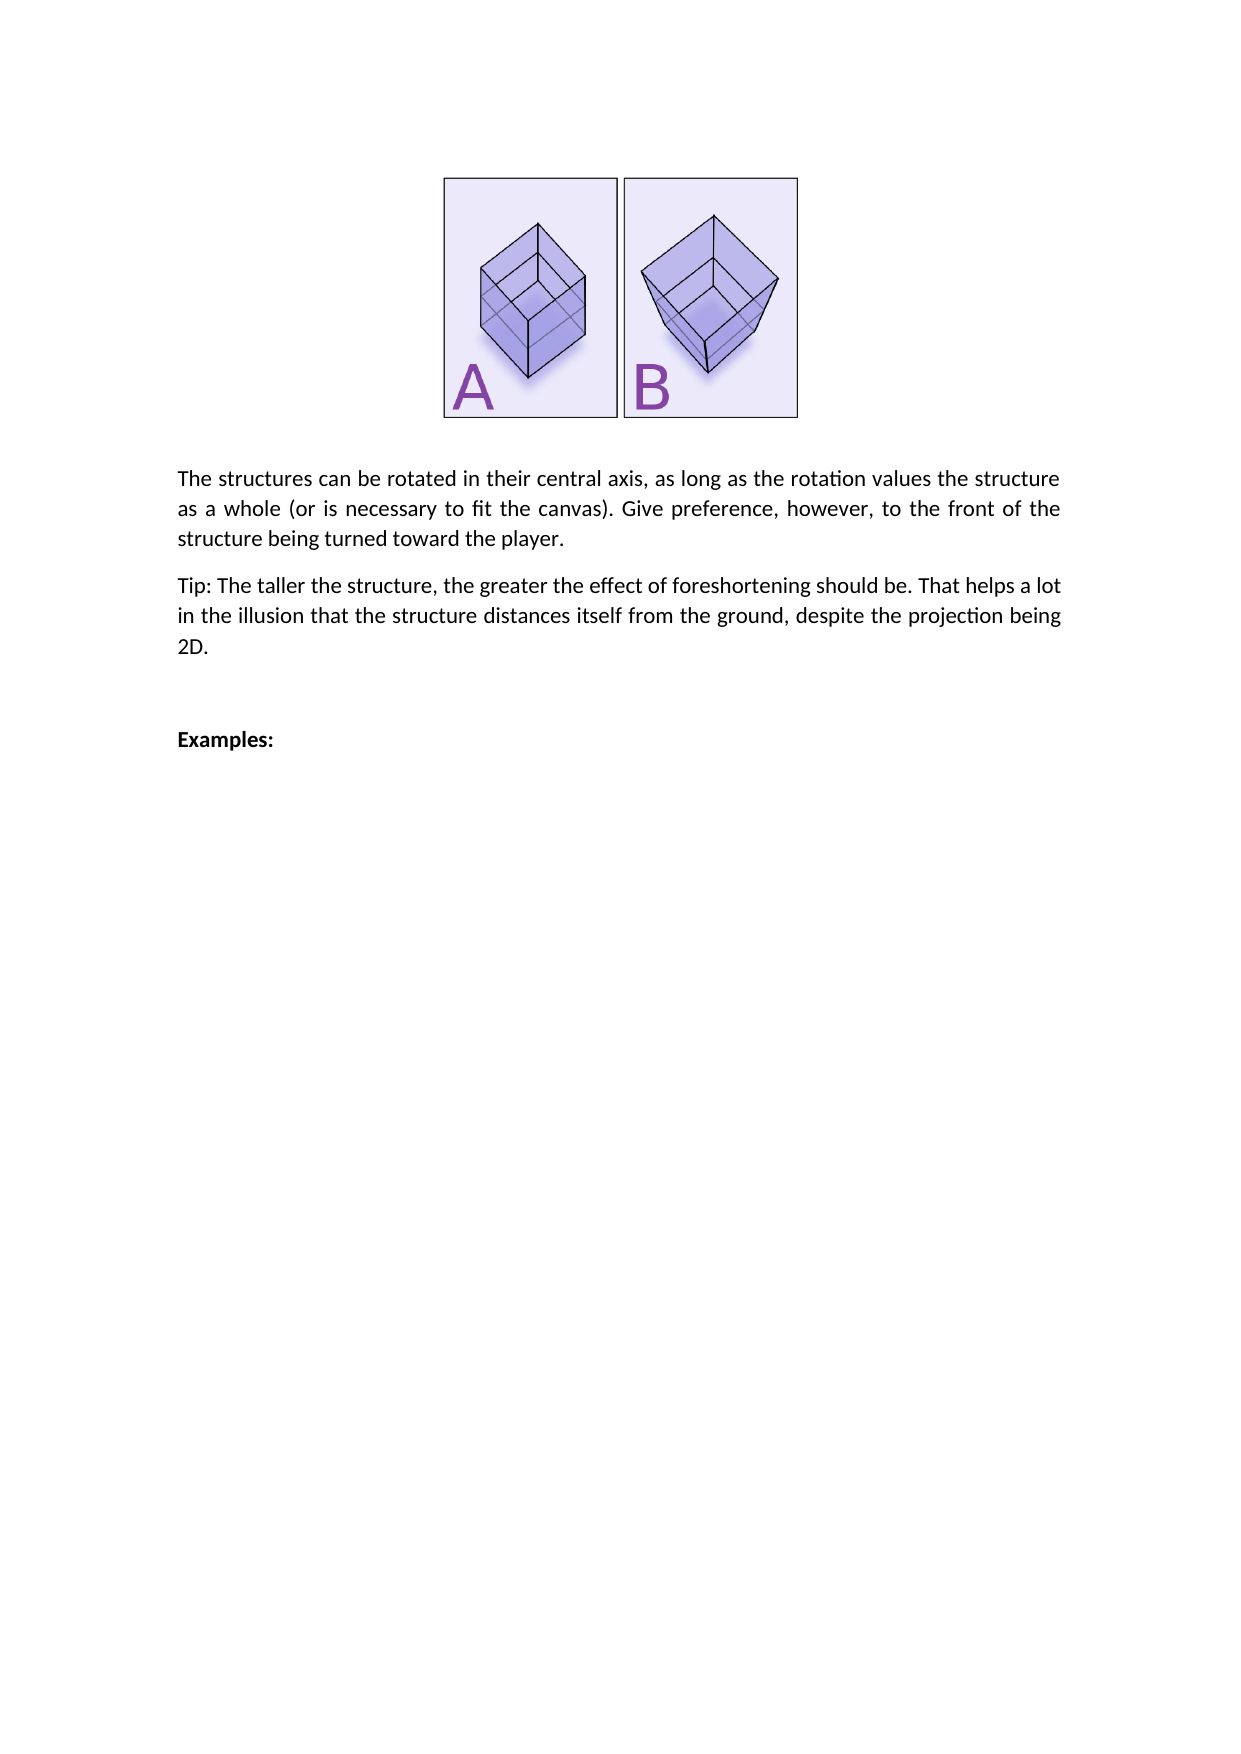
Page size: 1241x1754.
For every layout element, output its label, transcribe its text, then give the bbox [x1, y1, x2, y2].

text Tip: The taller the structure, the greater the effect of foreshortening should be. That helps a lot in the illusion that the structure distances itself from the ground, despite the projection being 2D. [177, 571, 1063, 660]
text Examples: [177, 726, 1063, 753]
text The structures can be rotated in their central axis, as long as the rotation values the structure as a whole (or is necessary to fit the canvas). Give preference, however, to the front of the structure being turned toward the player. [177, 464, 1063, 552]
picture [421, 147, 819, 446]
